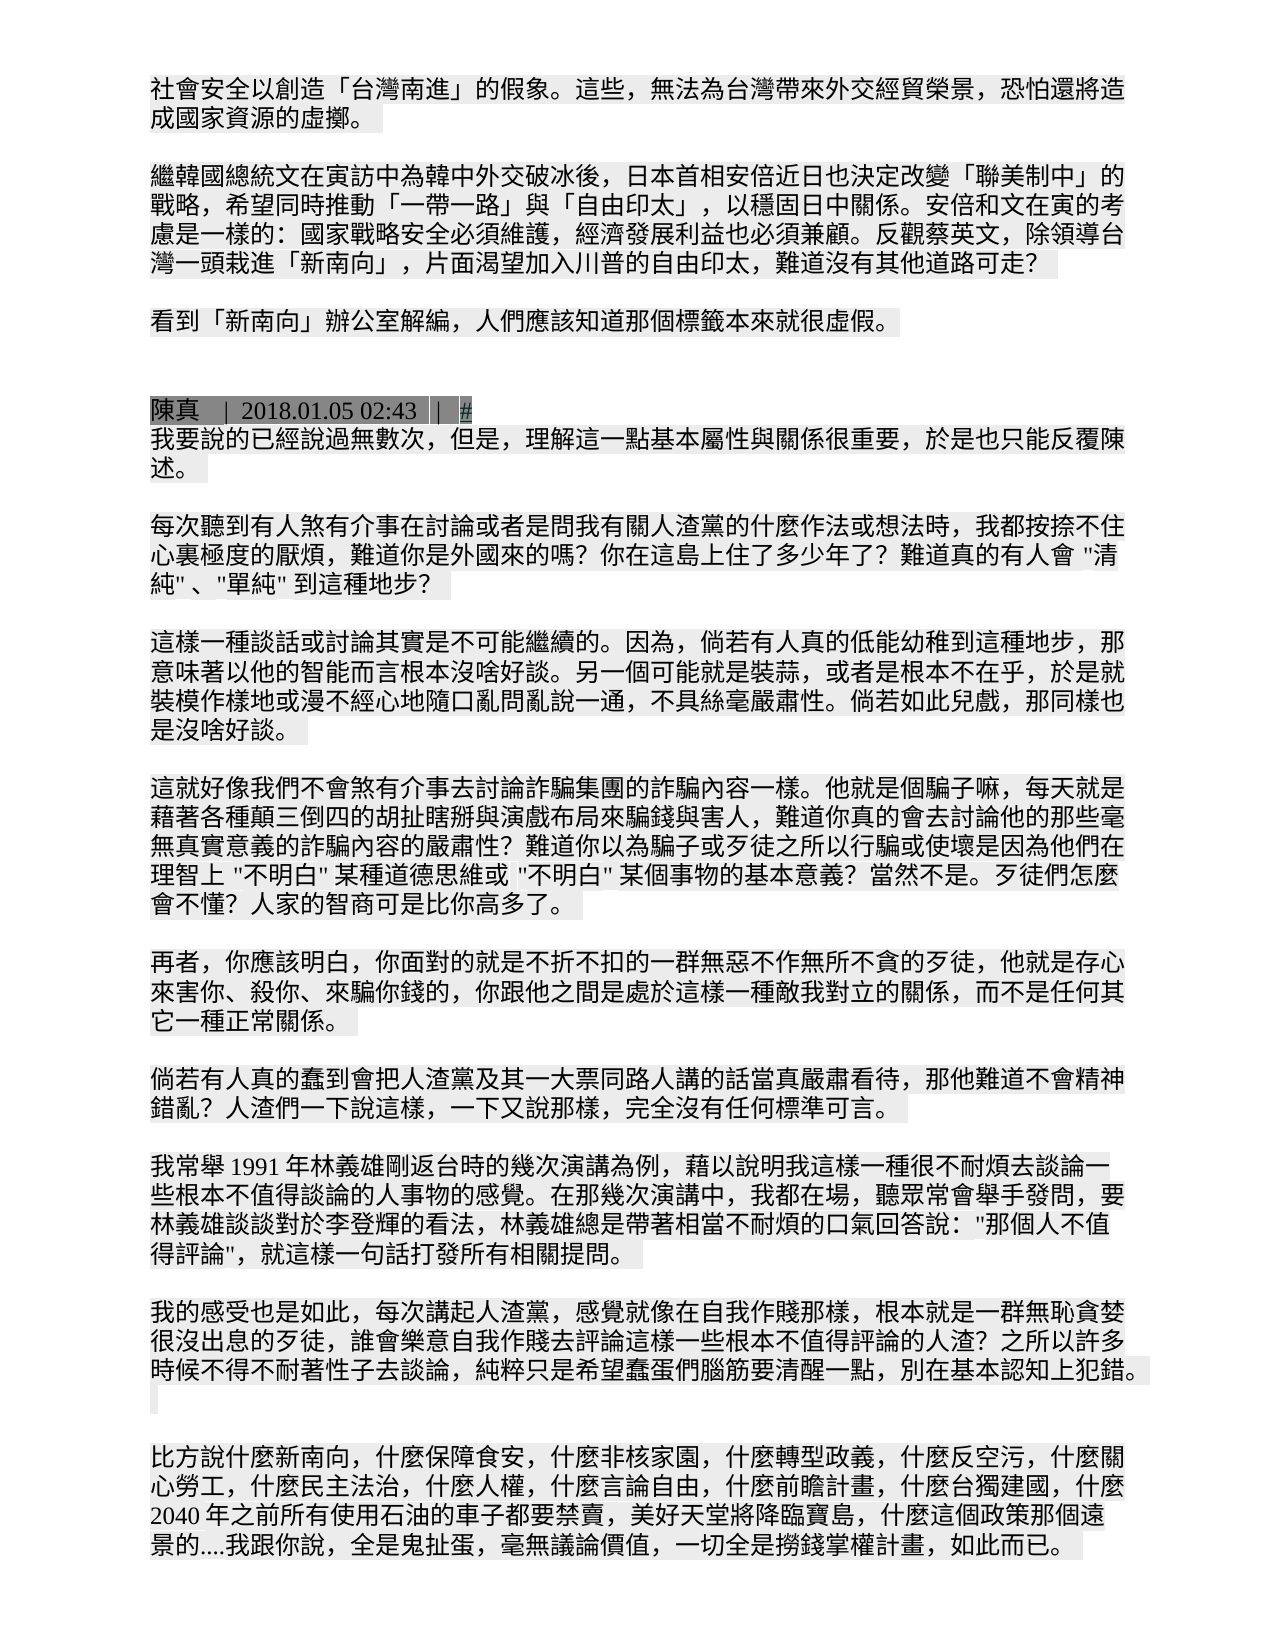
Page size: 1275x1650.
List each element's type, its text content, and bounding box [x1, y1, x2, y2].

text 陳真 | 2018.01.05 02:43 | # [150, 396, 1125, 425]
text (續前) 當年臥底在黨外的調查局特務謝長廷，目前擔任所謂駐日代表，在一次演講中，他很得意地對大家說，他曾經對日本人說民進黨2025年要達成非核家園，他說日本人聽了嚇一跳，民進黨執政真是太厲害了，可是，只剩幾年就2025了，日本人問："屆時不會缺電嗎？" 謝長廷說，"絕對不會！" 日本人又問："可是電要從哪來？" 謝長廷說，"這個還不知道"。 看得出我要講的重點嗎？事關一個國家或社會如此重要的能源政策，掌權者卻如此兒戲，不但兒戲，而且還對於這樣一種兒戲態度感覺很好玩，很幽默，很得意，還說這就是台灣 "自由開放" 的可貴，凡事不用規畫步驟，不用事先設想各種可能的影響與後果，直接瞎掰就行。 這個人渣黨搞選舉就是靠這一套胡扯瞎掰，一旦騙到政權後，他卻還是照樣繼續玩這一套，每天都還是在搞選舉，能騙則騙，能撈則撈，滿口胡言，無一句可信。 你知道這個喊得震天價響、藉以把國民黨打得落花流水的 "2025非核家園" 的 2025年是怎麼來的嗎？純粹就是瞎掰，愛喊幾年就幾年，就如同現在的解決空污新口號，所謂行政院長賴啥小說什麼2040年之前禁賣所有燃油車輛，這個2040年是根據什麼樣的評估計畫與施行步驟得來的？沒有。純粹就是瞎掰，愛說幾年就幾年。 最近有汽車與商家等相關業者打電話去行政院問，那麼，接下來他們應該怎麼做呢？往後車子都不要賣了嗎？現有燃油車的退場機制是什麼呢？官方的回答是："我們還不知道"。 所謂總統蔡啥小，前一陣子不是說什麼無人機已經準備大量生產，將組織無人機中隊，結果軍方聽了嚇一跳，有這回事嗎？八字都還沒一撇。軍方表示，最快也要四、五年。依我看，應該是四、五十年才對。更誇張的是什麼潛艦國造，你信嗎？台灣連汽車引擎都沒有能力製造，卻要造潛艦還是航空母艦，何不乾脆說太空梭國造呢？人渣黨卻準備至少花四千億來造什麼潛艦，結果搞出一個慶富弊案。這一切，全是幌子，撈錢貪污圖利金主才是真正目的。就跟什麼八千九百億的什麼前瞻計畫一樣，眾人皆曰荒唐，人渣黨卻硬是要蠻幹到底，為什麼？因為此時不撈，更待何時。 人渣黨為了對付軍公教，大砍年金、退休金，說什麼國家很窮，不砍就要破產了。甚至連各種其實花費不大的基本福利預算或幼兒補助等等都喊沒錢。如果真的這麼窮，為何卻能夠像散財童子或暴發戶那樣，動輒花個幾兆幾千億做一些純屬瞎掰的什麼無人機中隊、什麼潛艦國造或前瞻撈錢計畫？ 還有什麼解決人口老化的問題，人渣黨說，很簡單啊，就成立一個少子化辦公室嘛，派自己人去主持，坐領高薪。但這個辦公室到底在幹啥呢？最近，衛福部前部長林奏延受訪時就老實說：「少子化辦公室根本沒在運作」只是一個領乾薪的空殼子與黑機關。後來，換了一個更離譜的部長，是個綠油油的牙醫，叫陳什麼中的，不是還弄出一個什麼育兒百寶箱的前瞻計畫嗎，只要肯生小孩，國家就送你一個育兒百寶箱，價值一千元。請問有人會為了一千元而決定生小孩嗎？ 還有，喊得震天價響的新南向辦公室更是離譜，大張旗鼓成立了幾個月，這個黑機關到底是在幹啥呢？什麼也沒幹，泡茶聊天喝咖啡，巧立名目努力消耗預算，有錢大家賺，凡事只要跟東南亞國家稍微能扯上一點邊的各種活動或研討會等等等，就說那個就是偉大的戰略目標，全都是新南向政策的偉大成果。真是胡扯瞎掰到極點。 因為實在是沒事幹，幾個月後，這個新南向辦公室黑機關就裁撤了。但人渣黨卻不說沒事幹，而是說工作進度超前，提早達成任務，成果斐然，因此提前裁撤。可是，去年十二月中才剛裁撤不到兩星期，十二月底竟然又另外成立兩個撈錢層級更高的什麼新南向政策中心與工作小組。不是說新南向戰略目標工作進度超前，提早達成任務，成果斐然嗎？今天裁撤，明天又冒出兩個黑機關，說是有更遠大的目標尚待完成。這樣一些新南向黑組織黑機關到底是在幹啥呢？套句謝長廷的話，"這個還不知道"。 你能想像世界上哪個政府是如此兒戲、每天隨口瞎掰、胡搞亂搞的嗎？ 事實上，人渣黨上台後成立無數的黑機關，全是為了撈錢、酬庸、領乾薪的空殼子，只有一個是真的有在運作，那就是完全無法無天的 "東廠"--什麼不當黨產委員會，找來一些品性不端的綠油油人渣，以所謂轉型正義為幌子，成為太上皇機關，違法亂紀地準備徹底消滅國民黨。 人渣黨貪污撈錢圖利卡位酬庸的行徑之外，還幹過什麼正經事呢？他 "解決" 問題的主要方法之一就是改變標準。比方說，解決食安問題，很簡單啊，就把千百種農作物的農藥標準或設限大幅放寬甚至千百倍就行了，以後不就沒有食安問題了，而且各種廠商還會因此送更多錢給這些政客人渣，表達謝意。 解決空污問題更簡單，除了拼命造謠抹黑說全是大陸害的，是他們的污染飄到台灣來。前幾天，所謂環保署署長李應元不是還在祈求東風嗎？祈求上天吹東風，才能把污染吹走。在此建議是不是要成立一個 "祈求東風辦公室"，設一個祭壇，找清涼辣妹來跳脫衣舞，每天按時祭拜玉皇大帝還是雷神趕緊吹東風，解決空污問題。除此之外，李應元的解決空污辦法就是請民眾少放鞭炮，少烤肉。是不是應該也要建議民眾少放屁，減少排碳？ 當然，人渣黨最為拿手的解決空污辦法就是改變空污標準。底下引用一段2016年12月8號的報導： "為使民眾對空汙有感，環保署2014年推出空氣品質「細懸浮微粒PM2.5指標」預報，當PM2.5濃度超過70微克/立方公尺就達最糟糕的「紫爆」等級，正當民眾逐漸對「紫爆」有所認知與警覺性的同時，環保署卻於本月改制推出空氣品質指標AQI ，紫色等級的PM2.5濃度標準，一口氣從大於70微克/立方公尺提高到大於150微克/立方公尺。空汙指標上修，台灣健康空氣行動聯盟發現近十年來PM2.5濃度，會超過150微克/立方公尺的天數只有六天，等同AQI作為空汙指標「紫爆」將大幅消失，質疑環保署改制是為了粉飾太平。 台灣健康空氣行動聯盟理事長葉光芃認為，環保署在沒有足夠宣導的情況下，改用AQI指標有其政治盤算，並比對環保署2007年至2016/11/30資料，發現過去十年來，台灣本島PM2.5濃度達新版AQI的「非常不良」紫色等級，細懸浮微粒超過150微克/立方公尺的天數竟只有六天，但如果以舊版PM2.5指標來看今年2016年初至11月底，紫爆的站日數(累計全國監測站所有超標日數)就已達199天，葉光芃批評新版訂定的級距意義「非常有限」。" 看到沒有，人渣黨上台才半年，馬上就用這樣的方法 "解決" 空污問題，把紫爆標準一口氣從70調高到150，這樣的話，一年365天裏頭，達到空污紫爆等級的日子就只剩6天，空污問題不就解決了，又是一項了不起的政績。 這裏有些圖，請看： https://www.civilmedia.tw/archives/57998 兒戲政治所帶來的後果與代價，難道你會以為與你無關？難道你真的會蠢到去膜拜一種純屬虛構的顏色？膜拜一些純屬虛構的什麼台獨建國？然後卻以所有人的長遠福祉為代價，任由貪婪人渣們予取予求、為所欲為？ 在極度忙碌與疲憊不堪的生活中，用盡最後一點體力，利用零零碎碎的空檔時間，寫這些污穢不堪的東西，目的當然不是要譴責人渣歹徒們，而是很納悶：為什麼大家的家教都這麼好？不管人渣歹徒們如何破壞你的生活家園，如何惡搞你的生活前景，如何貪污浪費你的血汗錢，大家都還是不會生氣。 我同樣也不能理解，為何我們會對遠在幾千公里外的以巴問題、中東問題生氣或感興趣，卻對自己生活周遭同樣卑鄙齷齪的行徑視若無睹，置若罔聞。世界就是世界，世界並沒有島內外或國內外之分，關心國際問題並沒有更高尚，關心島內問題也不會顯得更庸俗，道德意義是一樣的。甚至我還相信，一個人惟有當他會去關注生活周遭的問題時，他才有可能關心幾千公里外的悲劇。倘若我對眼前一個受苦的生命一點感覺也沒有，我如何可能會對一個遠在一萬公里外的受難者有感覺？ 底下幾篇文字，不妨仔細看看。倘若不以人廢言，那麼，龍應台當年寫野火集時那句名言 "本身"，其實還挺有道理："中國人，為什麼你不會生氣？" 陳真 2018. 01. 06. ====================== 【Yahoo論壇／陳一新】活在跨年謊言中的小英 陳一新 政事觀察站 2018年1月2日 蔡英文總統去年底與記者茶敘時，夸夸其談國內各項改革與民調、新南向政策、國防自主及兩岸關係，乍聽之下，頗有「雖千萬人吾往矣」的雄心壯志，但只要稍微推敲一下，就可看出她的年終記者茶會只是不折不扣的「跨年謊言」。真不知道台灣的領導人為什麼這麼好當，滿口荒唐言，竟然「居之不疑」，臉不紅氣不喘？ 在12月29日 下午在桃園龍潭中科院與 與媒體年終茶敘談話中，蔡英文 表示，她早知道推動改革，民意一定會反彈。問題是， 蔡英文領導的民進黨推動的改革真的是「民之所欲」的改革嗎？眾所周知，「去中國化」、「去蔣化」、「去中華民國化」、「促轉條例」固然是符合民進黨利益的「改革」。問題是，如果說「同婚立法」、「年金改革」、「一例一休」、「勞基法修法」、「前瞻計畫」、「引進核災食品」及「無核家園」，也是她要推動的「改革」，為什麼那麼多民進黨主政的縣市人民也走上街頭，要求政府猛睬剎車或從善如流呢？ 蔡英文說，她的政府所推動的「新南向政策」目前已與東南亞國家產生良好互動，並讓「新南向政策」的對象國有感。難道蔡政府向對象國人民發放「旅遊補助金」、「優待卷」，鼓勵他們來台觀光，或是對他們開放「免簽證」，引進一些「性工作者」，就是「互動良好」與「有感」？在漫無目標與沒有計劃的情形下，政府發放「旅遊補助金」、「優待卷」、開放「免簽證」，充其量只是飲鴆止渴，終非長久之計。 更重要的是，「新南向政策」絕非只是我國與對象國之間的浮面或表象交流而已，如果終蔡英文第一任，台灣無法與任何一個對象國簽訂類似「自由貿易協定」的協議，則蔡英文的「新南向政策」恐怕很難不步前總統李登輝與陳水扁「南向政策」淪於失敗的後塵。至於蔡英文說「新南向政策」會成為國家未來的發展方向，那就更是胡言亂語了。 尤其可笑的事，總統府不久前才宣稱，設在總統府內的「新南向政策辦公室」因階段性任務完成而予以「解編」，旋不久又宣布因任務需要決定在國安會下設立「新南向政策中心」，有如繞口令一般，真不知那些國安會團隊成天沒事幹，在玩什麼把戲？ 由此觀之，「新南向政策」似乎只是蔡英文給國安會的一個玩具罷了，一群不懂得思考的業餘團隊成員編出一套只要「新南向政策」堅持百忍、未來一定會終底於成的「鬼話」，而蔡英文顯然也不怎麼動腦，居然就相信了這番鬼都不信的「謊言」，反正台灣民眾也很好騙，「新南向政策」就成為蔡政府上台後三不五時就拋出來哄騙國人的一個大謊言。 在年終與記者的茶會上，由於「慶富聯雷艦案」不斷出包，加上「潛艦國造」遙遙無期，「國艦國造」實在開不出口，只有搬出國產「無人機」量產與「高教機」將於近期試飛，表示「國防自主」並非空話。 問題是，「國防自主」也許並非完全空話，但卻是不少笑話堆砌出來的「謊言」。台灣連汽車引擎都不會自製，卻奢言製造高教機引擎和潛艦的柴油引擎，豈不為識者所笑？這就好像只會放沖天炮的小孩，卻要試飛登月火箭一樣可笑。如果「國機國造」真有能量，就應發展航程更遠、性能更好的第四代半或第五代的戰鬥機，而不是走回頭路去生產「經國號」縮小版的高教機，難怪美國不以為然。 同樣地，如果「潛艦國造」真有本事，就至少應該模仿荷蘭售我潛艦，好歹先造出一、兩艘，讓全世界瞧一瞧我國生產潛艦的能量。現在日本一日不敢出售我國潛艦技術，我國的「潛艦國造」就掛在雲端不上不下。雖說「國防自主」是我國尋求軍事發展的一個長期目標，但是這樣一個嚴肅的課題在蔡英文領導之下卻充滿了笑話與謊言。 蔡英文說，她 請國人同胞放心，「兩岸關係不會暴走、不會僵住、也不會走回在過去國民黨威權時代，不相往來的老路」。 問題是， 「兩岸不相往來」是蔡英文上台以後才發生的的事，不提馬英九時代的兩岸關係，卻扯到「過去國民黨威權時代，不相往來的老路」，來混淆視聽，未免扯得太遠。 她竟然臉不紅氣不喘地公然撒謊，表示她從2016年「上任至今歷經了500多天，兩岸關係基本上仍然維持穩定的局面。雖然過去一年來，兩岸關係歷經一些事情，但雙方的的交流基本上也都維持。」在兩岸從「冷和」走到「冷對抗」、兩岸兩會不相往來的今天，究竟是大家看錯，還是蔡英文自我感覺太過良好？ 從她與記者年終茶會的談話，可以看出蔡英文是活在謊言之中，今年如此，明年再略做修正，又渴繼續唬弄人民，年復一年，週而復始。真不知道她自己是早已相信這套謊言並融入其中，還是她相信謊言說它一千遍就會變成真理？ ======================= 聯合報社論／新南向辦公室將「功成身退」？ 2017-12-19 慶富陳偉志自爆去年去了總統府；圖為時任新南向辦公室主任黃志芳。 圖／聯合報系資料... 總統府最近公告，新南向辦公室將自明年起「解編」。亦即，這個蔡政府上任後敲鑼打鼓負責「新南向」政策擘劃的首腦組織，再十日就要「功成身退」。沒錯，「功成身退」正是總統府宣告該辦公室解編的理由，其措詞是：因為它的「階段目標比預定更早完成」，而且已逐漸「展現成效」。 新南向辦公室要解編，名副其實是「身退」；但要說它「功成」，恐怕就讓人覺得不知所云。依總統府稍早的估計，新南向辦公室全年的預算執行率，僅四到五成。以如此低迷的執行效率，卻說它「提前完成」目標，豈不矛盾？此外，根據立法院預算中心的報告，散落在政府各部會的新南向經費執行率均欠佳，包括內政部、總統府、工程會至七月底的執行率都不到五％。從這點看，政府宣稱「展現成效」，又是在說什麼？ 換一個角度看，新南向辦公室必須解編，其實也是勢所必然。去年六月，蔡英文總統指派黃志芳擔任該辦公室主任，黃志芳十月旋即又奉派出使新加坡，不幸遭拒後，他今年一月又被指派出任外貿協會董事長。亦即，黃志芳實際主持新南向辦公室的時間相當短促，一年半來新南向辦公室多數時候是處於無人領導或他人代理的狀態，如今難以為繼也是事實。而黃志芳最讓人印象深刻的「作為」，是他去年九月在總統府以新南向辦公室主任身分接見了承造「獵雷艦」的陳慶男父子，慶富隨後即順利拿到海軍卅多億元撥款。其中玄機，總統府迄今仍未清楚交代。 以上種種訊息，反映的正是新南向政策推動一年半來的混亂景象。且看，總指揮辦公室一直群龍無首，總統除喊出「新南向」的口號，究竟誰在負責擘劃並總理其戰略架構，其實曖昧不明。再說，各部門奉命編列的經費繁多，能有效執行的項目卻有限，這如何能說南向政策大為開展？更難看的是，各部會為了滿足高層要求的績效，近數月來不斷要求加速消化預算，除安排虛有其表的考察，學術或商業上只要沾得上一點東南亞邊邊角角的計畫或會議，都能申請補助或報銷。這種花錢「做業績」的施政手法，恐怕連愚弄人民都過不了關，遑論外交或經貿的開展。 持平而言，台灣長期忽略對東南亞的經營，對這個區域的交流工作確實亟待補強。尤其，近廿年來台灣新增了許多來自此地區的外籍配偶和移工，為數不少的「新台灣之子」已經逐漸成人，從社會融和與國際交流的角度看，「新南向」工作都必須有異於以往的耕耘。因此，政府推動新南向自有其意義。 然而，檢視蔡政府倡議的新南向政策，目標與手段卻難以吻合：一則只是為了迴避西進的困難，二則缺乏清晰的戰略主軸，三則是誰在負責指揮策劃都飄忽不定，四則流於形式主義，以花錢的能耐來計算績效。也因此，當初說得宏大無比的新南向政策辦公室，倏忽換人，倏忽懸缺，倏忽解編，如何堂皇宣稱功成身退？包括任意補貼、開放免簽所創造的東南亞觀光客人數，不斷放進了非法勞工、性工作者、及詐騙、販毒集團，其實都是在犧牲社會安全以創造「台灣南進」的假象。這些，無法為台灣帶來外交經貿榮景，恐怕還將造成國家資源的虛擲。 繼韓國總統文在寅訪中為韓中外交破冰後，日本首相安倍近日也決定改變「聯美制中」的戰略，希望同時推動「一帶一路」與「自由印太」，以穩固日中關係。安倍和文在寅的考慮是一樣的：國家戰略安全必須維護，經濟發展利益也必須兼顧。反觀蔡英文，除領導台灣一頭栽進「新南向」，片面渴望加入川普的自由印太，難道沒有其他道路可走？ 看到「新南向」辦公室解編，人們應該知道那個標籤本來就很虛假。 [150, 75, 1125, 337]
text 我要說的已經說過無數次，但是，理解這一點基本屬性與關係很重要，於是也只能反覆陳述。 每次聽到有人煞有介事在討論或者是問我有關人渣黨的什麼作法或想法時，我都按捺不住心裏極度的厭煩，難道你是外國來的嗎？你在這島上住了多少年了？難道真的有人會 "清純" 、"單純" 到這種地步？ 這樣一種談話或討論其實是不可能繼續的。因為，倘若有人真的低能幼稚到這種地步，那意味著以他的智能而言根本沒啥好談。另一個可能就是裝蒜，或者是根本不在乎，於是就裝模作樣地或漫不經心地隨口亂問亂說一通，不具絲毫嚴肅性。倘若如此兒戲，那同樣也是沒啥好談。 這就好像我們不會煞有介事去討論詐騙集團的詐騙內容一樣。他就是個騙子嘛，每天就是藉著各種顛三倒四的胡扯瞎掰與演戲布局來騙錢與害人，難道你真的會去討論他的那些毫無真實意義的詐騙內容的嚴肅性？難道你以為騙子或歹徒之所以行騙或使壞是因為他們在理智上 "不明白" 某種道德思維或 "不明白" 某個事物的基本意義？當然不是。歹徒們怎麼會不懂？人家的智商可是比你高多了。 再者，你應該明白，你面對的就是不折不扣的一群無惡不作無所不貪的歹徒，他就是存心來害你、殺你、來騙你錢的，你跟他之間是處於這樣一種敵我對立的關係，而不是任何其它一種正常關係。 倘若有人真的蠢到會把人渣黨及其一大票同路人講的話當真嚴肅看待，那他難道不會精神錯亂？人渣們一下說這樣，一下又說那樣，完全沒有任何標準可言。 我常舉1991年林義雄剛返台時的幾次演講為例，藉以說明我這樣一種很不耐煩去談論一些根本不值得談論的人事物的感覺。在那幾次演講中，我都在場，聽眾常會舉手發問，要林義雄談談對於李登輝的看法，林義雄總是帶著相當不耐煩的口氣回答說："那個人不值得評論"，就這樣一句話打發所有相關提問。 我的感受也是如此，每次講起人渣黨，感覺就像在自我作賤那樣，根本就是一群無恥貪婪很沒出息的歹徒，誰會樂意自我作賤去評論這樣一些根本不值得評論的人渣？之所以許多時候不得不耐著性子去談論，純粹只是希望蠢蛋們腦筋要清醒一點，別在基本認知上犯錯。 比方說什麼新南向，什麼保障食安，什麼非核家園，什麼轉型政義，什麼反空污，什麼關心勞工，什麼民主法治，什麼人權，什麼言論自由，什麼前瞻計畫，什麼台獨建國，什麼2040年之前所有使用石油的車子都要禁賣，美好天堂將降臨寶島，什麼這個政策那個遠景的....我跟你說，全是鬼扯蛋，毫無議論價值，一切全是撈錢掌權計畫，如此而已。 很多人也許逐漸意識到這個人渣黨及其一大票走狗文人，凡事總有兩套標準。其實不對，他們只有一套標準，那就是：能夠怎麼撈，他就會怎麼騙怎麼轉彎；能夠怎麼鞏固權位傷害異己，他就會怎麼無法無天。 陳真 2018. 01. 05. =================== 藍喊修法保障證人 王定宇：搜詐騙集團還要等律師來？ 2017-12-20 聯合報 記者丘采薇╱即時報導 檢調以涉嫌違反「國安法」為由搜索新黨青年軍王炳忠等人住家，但王炳忠只是「證人」身分，檢調大動作搜索引發爭議。今天國民黨立委賴士葆稱他將提案修改「刑事訴訟法」，讓證人被搜索時可以請律師在場，保障證人不被恣意搜索；對此民進黨立委王定宇則提醒，不應以政治思考妨礙刑事案件偵辦，難道未來檢調面對詐騙集團及毒販，也要等律師來再搜索？ [150, 425, 1125, 1560]
